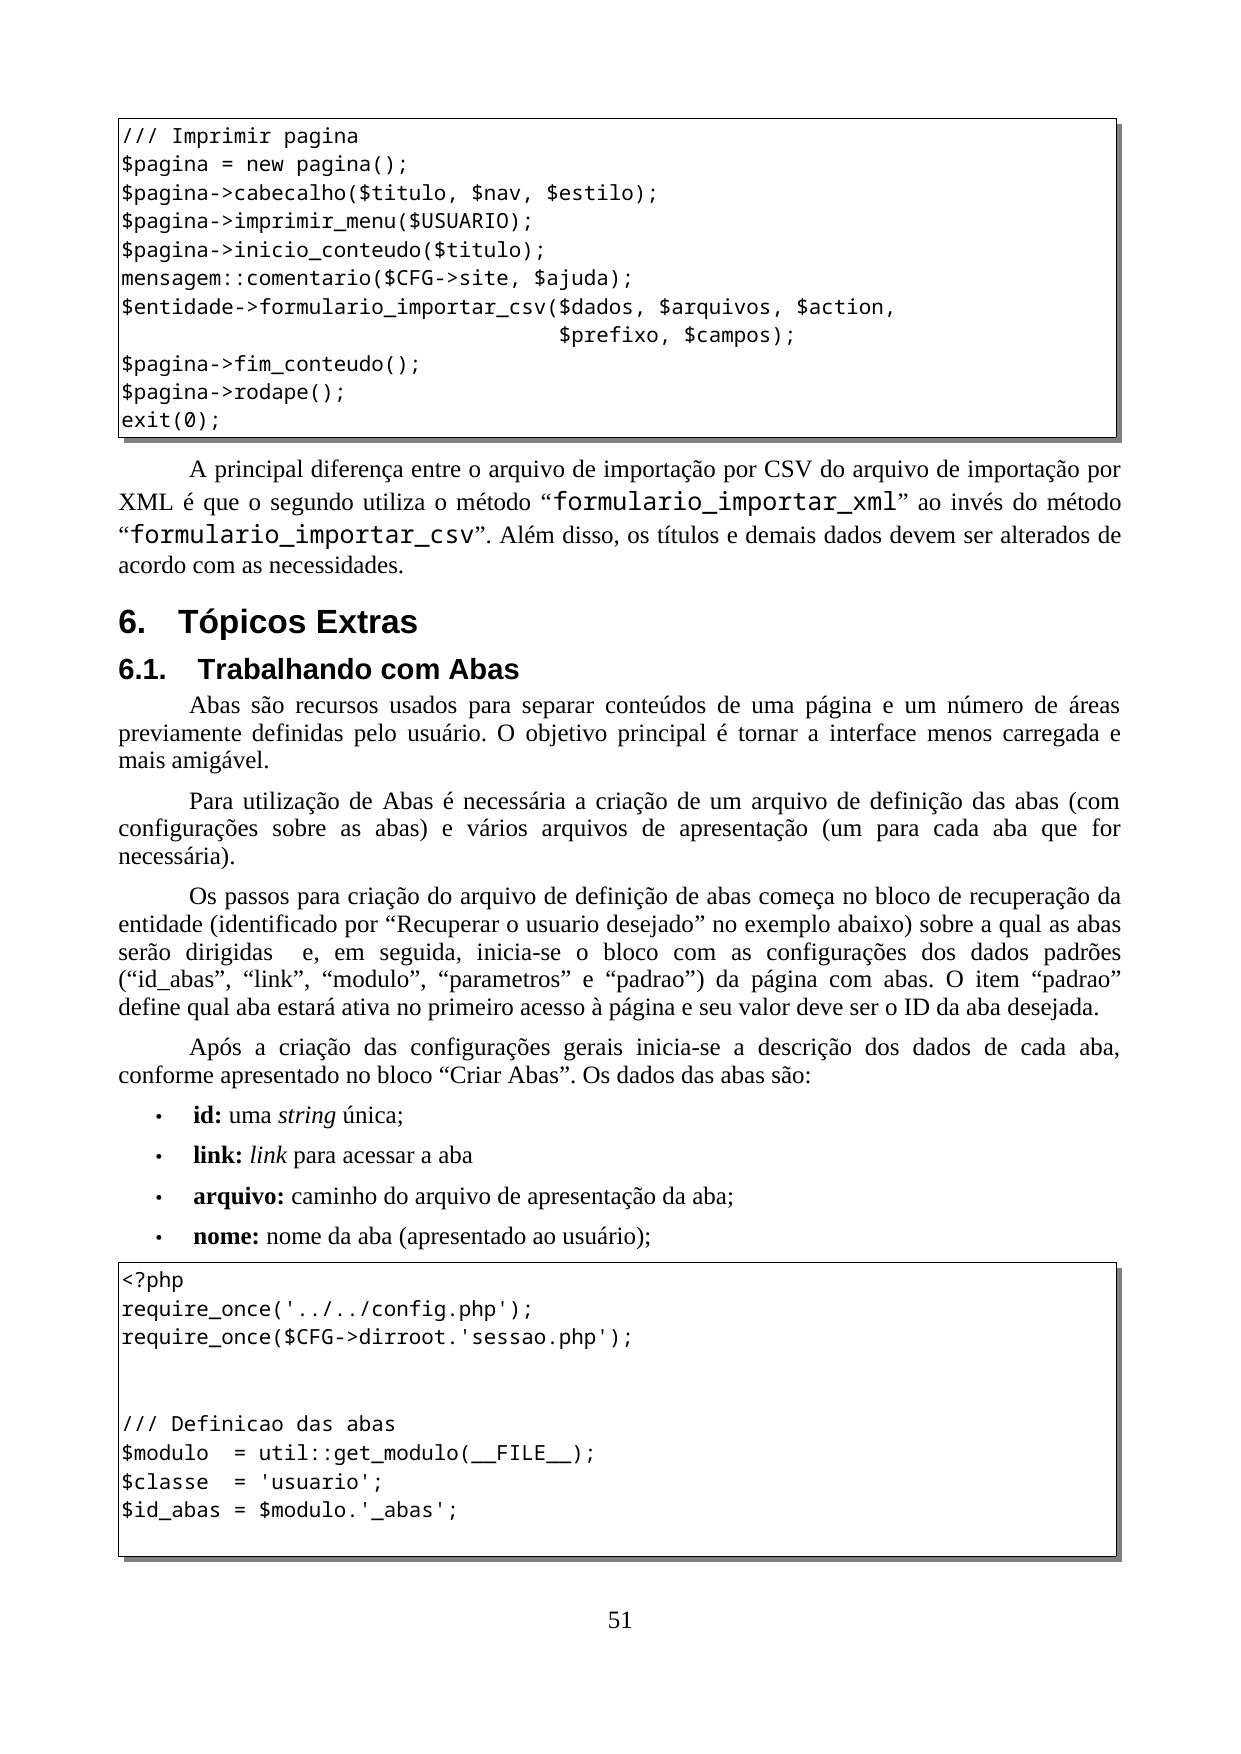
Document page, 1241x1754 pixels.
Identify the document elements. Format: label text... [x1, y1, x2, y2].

list arquivo: caminho do arquivo de apresentação da aba; [156, 1182, 1122, 1209]
text $classe = 'usuario'; $id_abas = $modulo.'_abas'; [119, 1464, 1116, 1524]
list nome: nome da aba (apresentado ao usuário); [156, 1222, 1122, 1250]
text A principal diferença entre o arquivo de importação por CSV do arquivo de importação por XML é que o segundo utiliza o método “formulario_importar_xml” ao invés do método “formulario_importar_csv”. Além disso, os títulos e demais dados devem ser alterados de acordo com as necessidades. [118, 455, 1122, 579]
subtitle Trabalhando com Abas [118, 653, 1122, 685]
subtitle Tópicos Extras [118, 603, 1122, 641]
text Para utilização de Abas é necessária a criação de um arquivo de definição das abas (com configurações sobre as abas) e vários arquivos de apresentação (um para cada aba que for necessária). [118, 787, 1122, 870]
text Abas são recursos usados para separar conteúdos de uma página e um número de áreas previamente definidas pelo usuário. O objetivo principal é tornar a interface menos carregada e mais amigável. [118, 691, 1122, 774]
text /// Imprimir pagina $pagina = new pagina(); $pagina->cabecalho($titulo, $nav, $estilo); $pagina->imprimir_menu($USUARIO); $pagina->inicio_conteudo($titulo); mensagem::comentario($CFG->site, $ajuda); $entidade->formulario_importar_csv($dados, $arquivos, $action, $prefixo, $campos); $pagina->fim_conteudo(); $pagina->rodape(); exit(0); [119, 119, 1116, 437]
list link: link para acessar a aba [156, 1142, 1122, 1169]
text Os passos para criação do arquivo de definição de abas começa no bloco de recuperação da entidade (identificado por “Recuperar o usuario desejado” no exemplo abaixo) sobre a qual as abas serão dirigidas e, em seguida, inicia-se o bloco com as configurações dos dados padrões (“id_abas”, “link”, “modulo”, “parametros” e “padrao”) da página com abas. O item “padrao” define qual aba estará ativa no primeiro acesso à página e seu valor deve ser o ID da aba desejada. [118, 882, 1122, 1021]
text $modulo = util::get_modulo(__FILE__); [119, 1435, 1116, 1464]
text <?php require_once('../../config.php'); require_once($CFG->dirroot.'sessao.php'); [119, 1263, 1116, 1379]
text Após a criação das configurações gerais inicia-se a descrição dos dados de cada aba, conforme apresentado no bloco “Criar Abas”. Os dados das abas são: [118, 1033, 1122, 1089]
list id: uma string única; [156, 1101, 1122, 1129]
text /// Definicao das abas [119, 1406, 1116, 1435]
